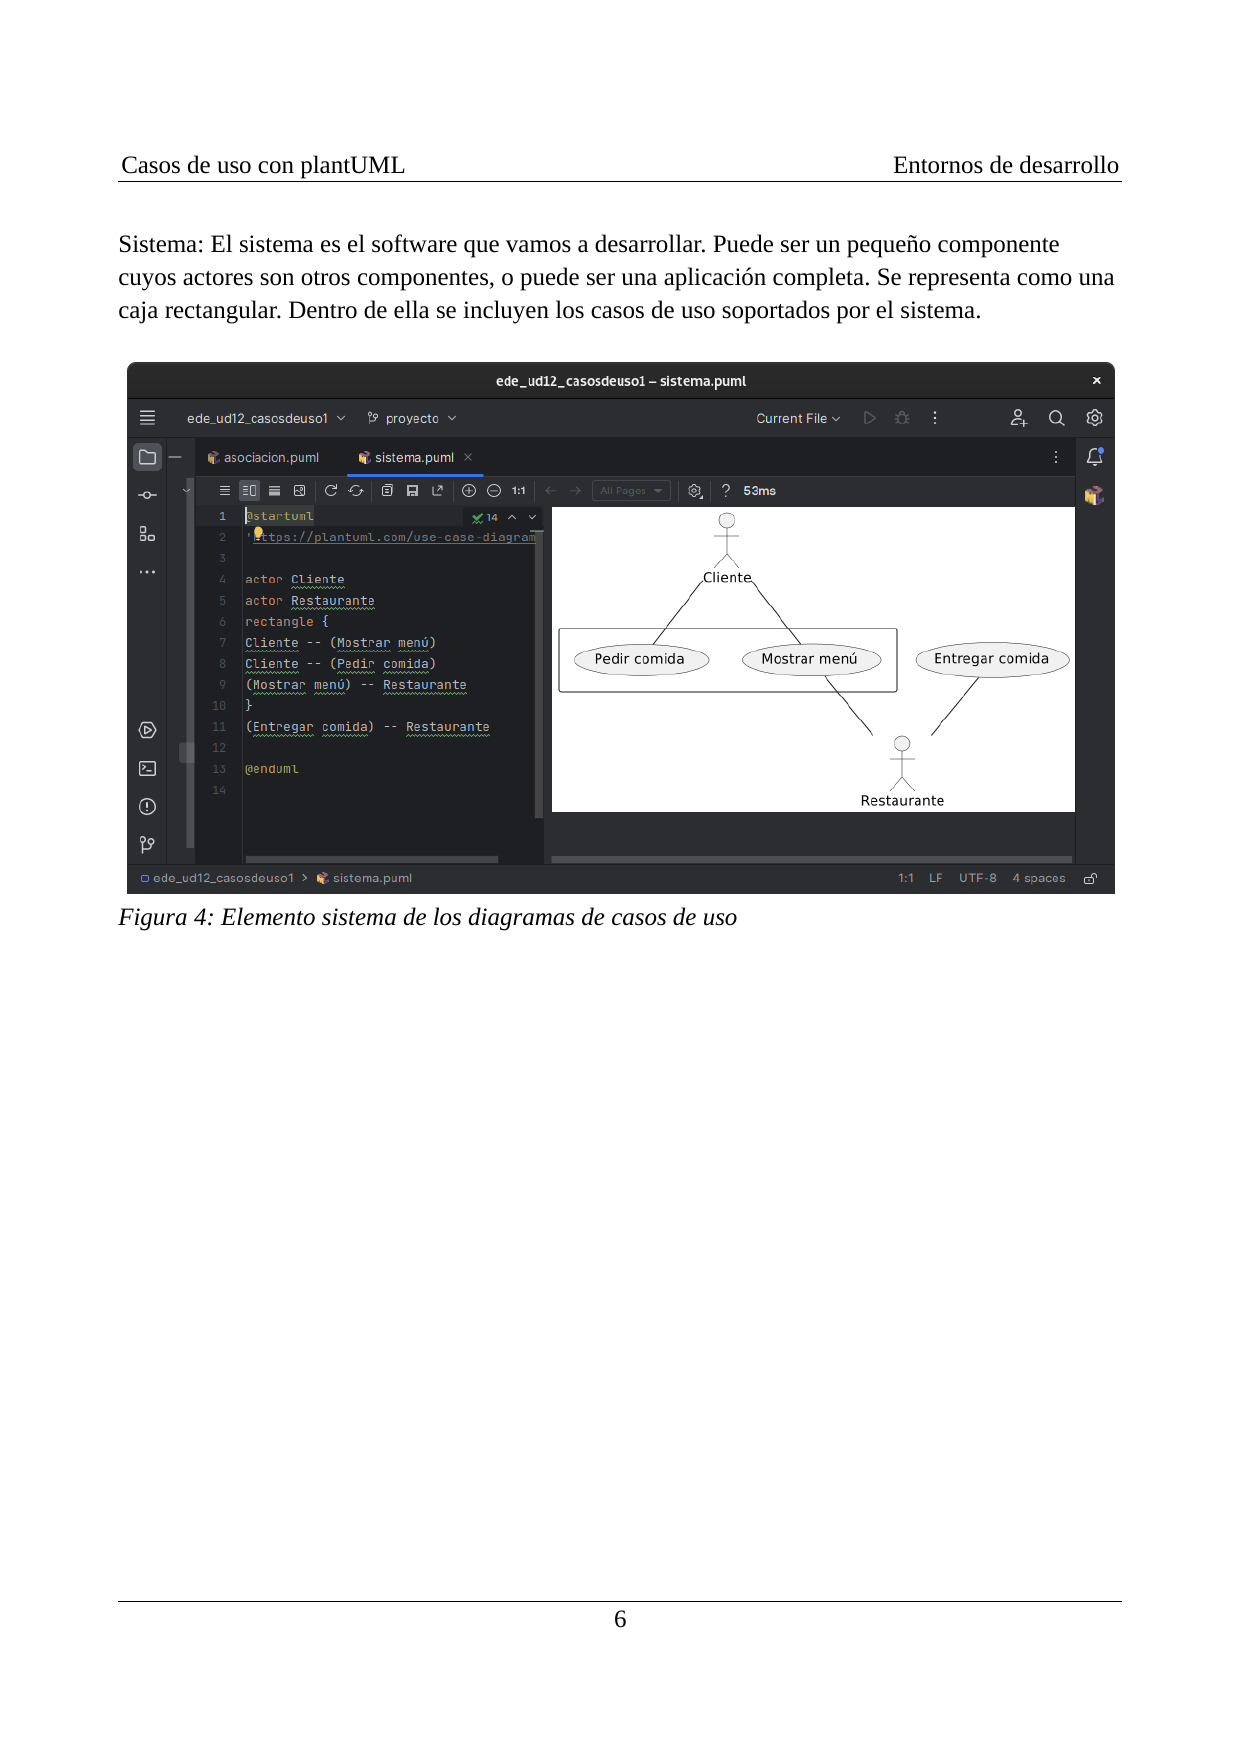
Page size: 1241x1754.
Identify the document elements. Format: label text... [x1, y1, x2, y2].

text Figura 4: Elemento sistema de los diagramas de casos de uso [118, 902, 1122, 931]
text Sistema: El sistema es el software que vamos a desarrollar. Puede ser un pequeño componente cuyos actores son otros componentes, o puede ser una aplicación completa. Se representa como una caja rectangular. Dentro de ella se incluyen los casos de uso soportados por el sistema. [118, 229, 1122, 324]
picture [118, 355, 1123, 902]
